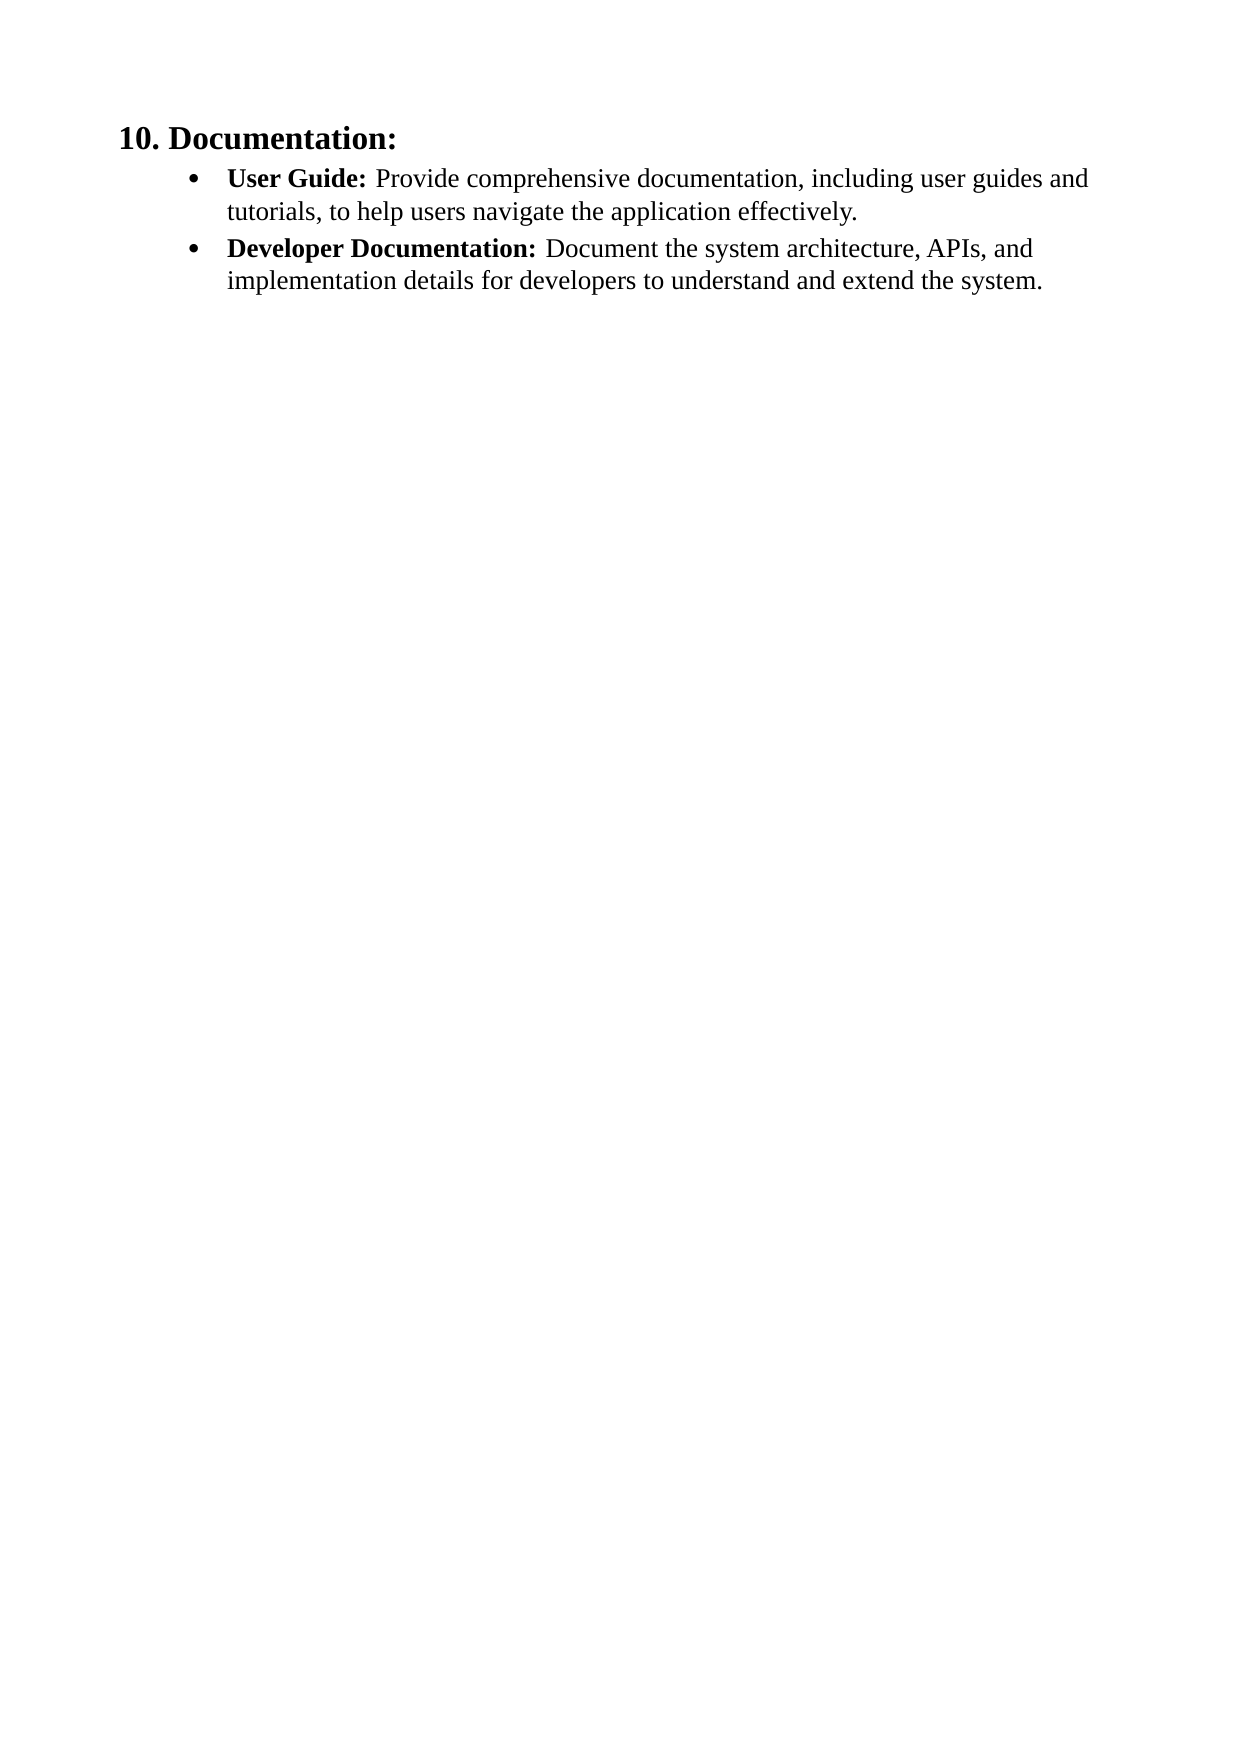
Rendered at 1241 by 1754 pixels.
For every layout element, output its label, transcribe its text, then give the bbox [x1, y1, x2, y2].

list User Guide: Provide comprehensive documentation, including user guides and tutorials, to help users navigate the application effectively. [189, 156, 1122, 226]
list Developer Documentation: Document the system architecture, APIs, and implementation details for developers to understand and extend the system. [189, 226, 1122, 295]
text 10. Documentation: [118, 118, 1122, 156]
